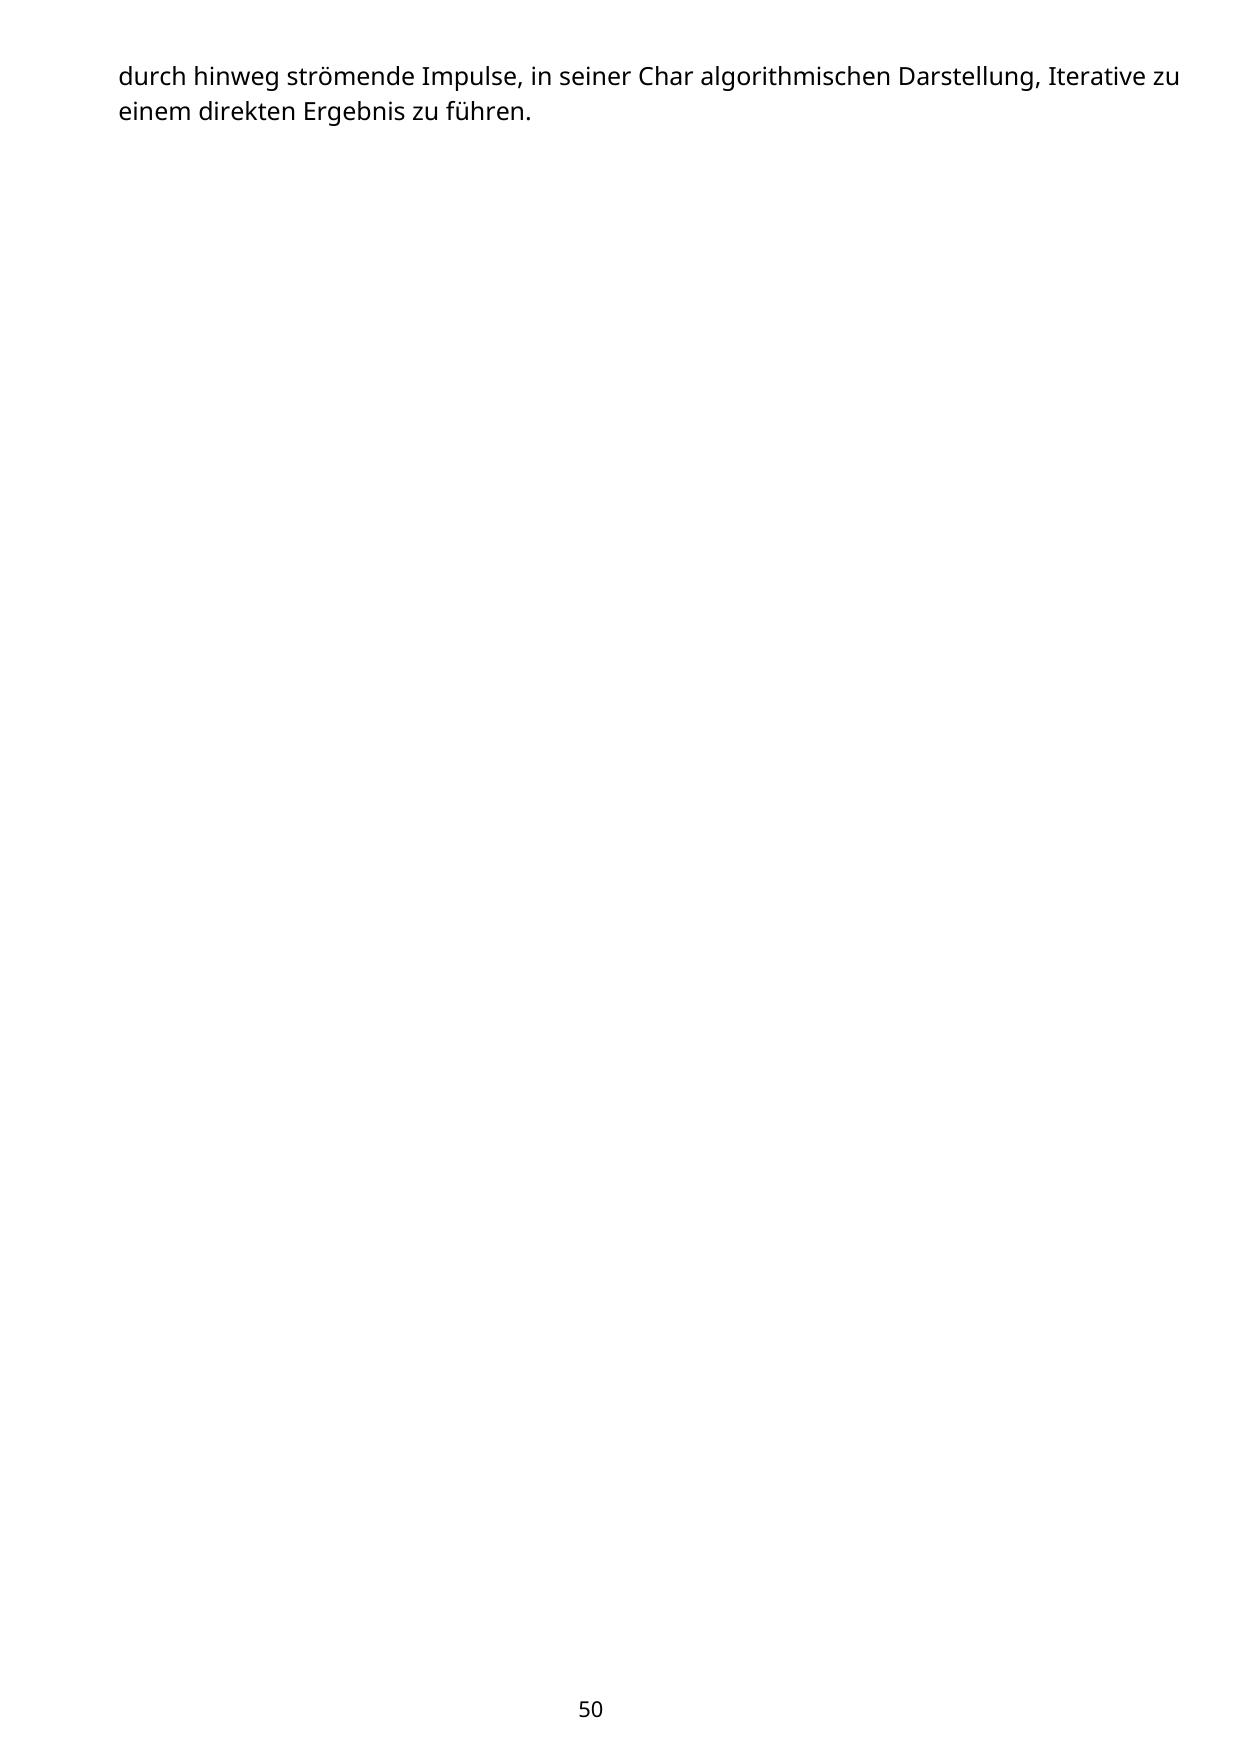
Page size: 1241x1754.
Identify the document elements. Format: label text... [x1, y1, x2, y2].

text durch hinweg strömende Impulse, in seiner Char algorithmischen Darstellung, Iterative zu einem direkten Ergebnis zu führen. [118, 59, 1181, 127]
